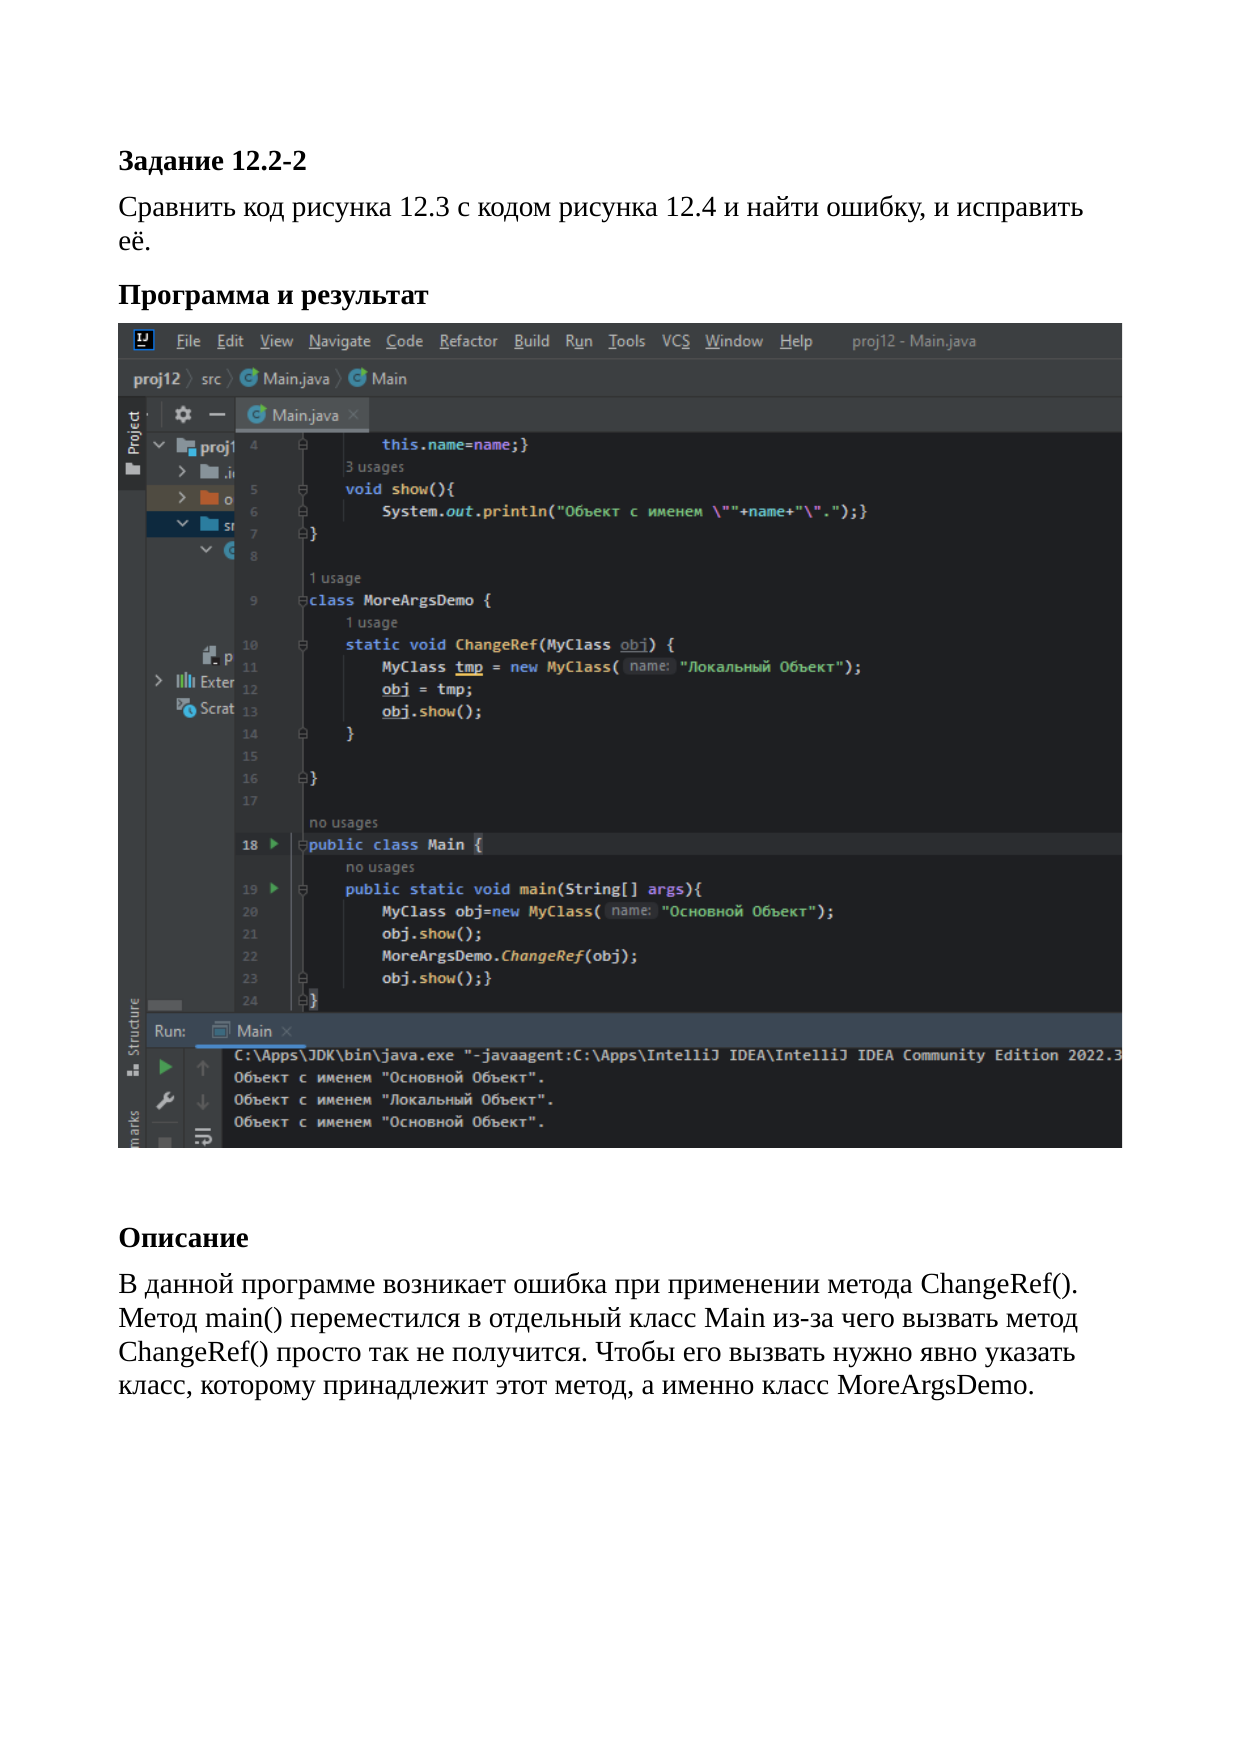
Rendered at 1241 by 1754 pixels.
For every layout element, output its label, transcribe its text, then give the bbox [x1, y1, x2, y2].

subtitle Программа и результат [118, 277, 1122, 311]
picture [118, 323, 1123, 1148]
subtitle Задание 12.2-2 [118, 143, 1122, 177]
subtitle Описание [118, 1221, 1122, 1254]
text Сравнить код рисунка 12.3 с кодом рисунка 12.4 и найти ошибку, и исправить её. [118, 189, 1122, 256]
text Метод main() переместился в отдельный класс Main из-за чего вызвать метод ChangeRef() просто так не получится. Чтобы его вызвать нужно явно указать класс, которому принадлежит этот метод, а именно класс MoreArgsDemo. [118, 1300, 1122, 1401]
text В данной программе возникает ошибка при применении метода ChangeRef(). [118, 1267, 1122, 1300]
